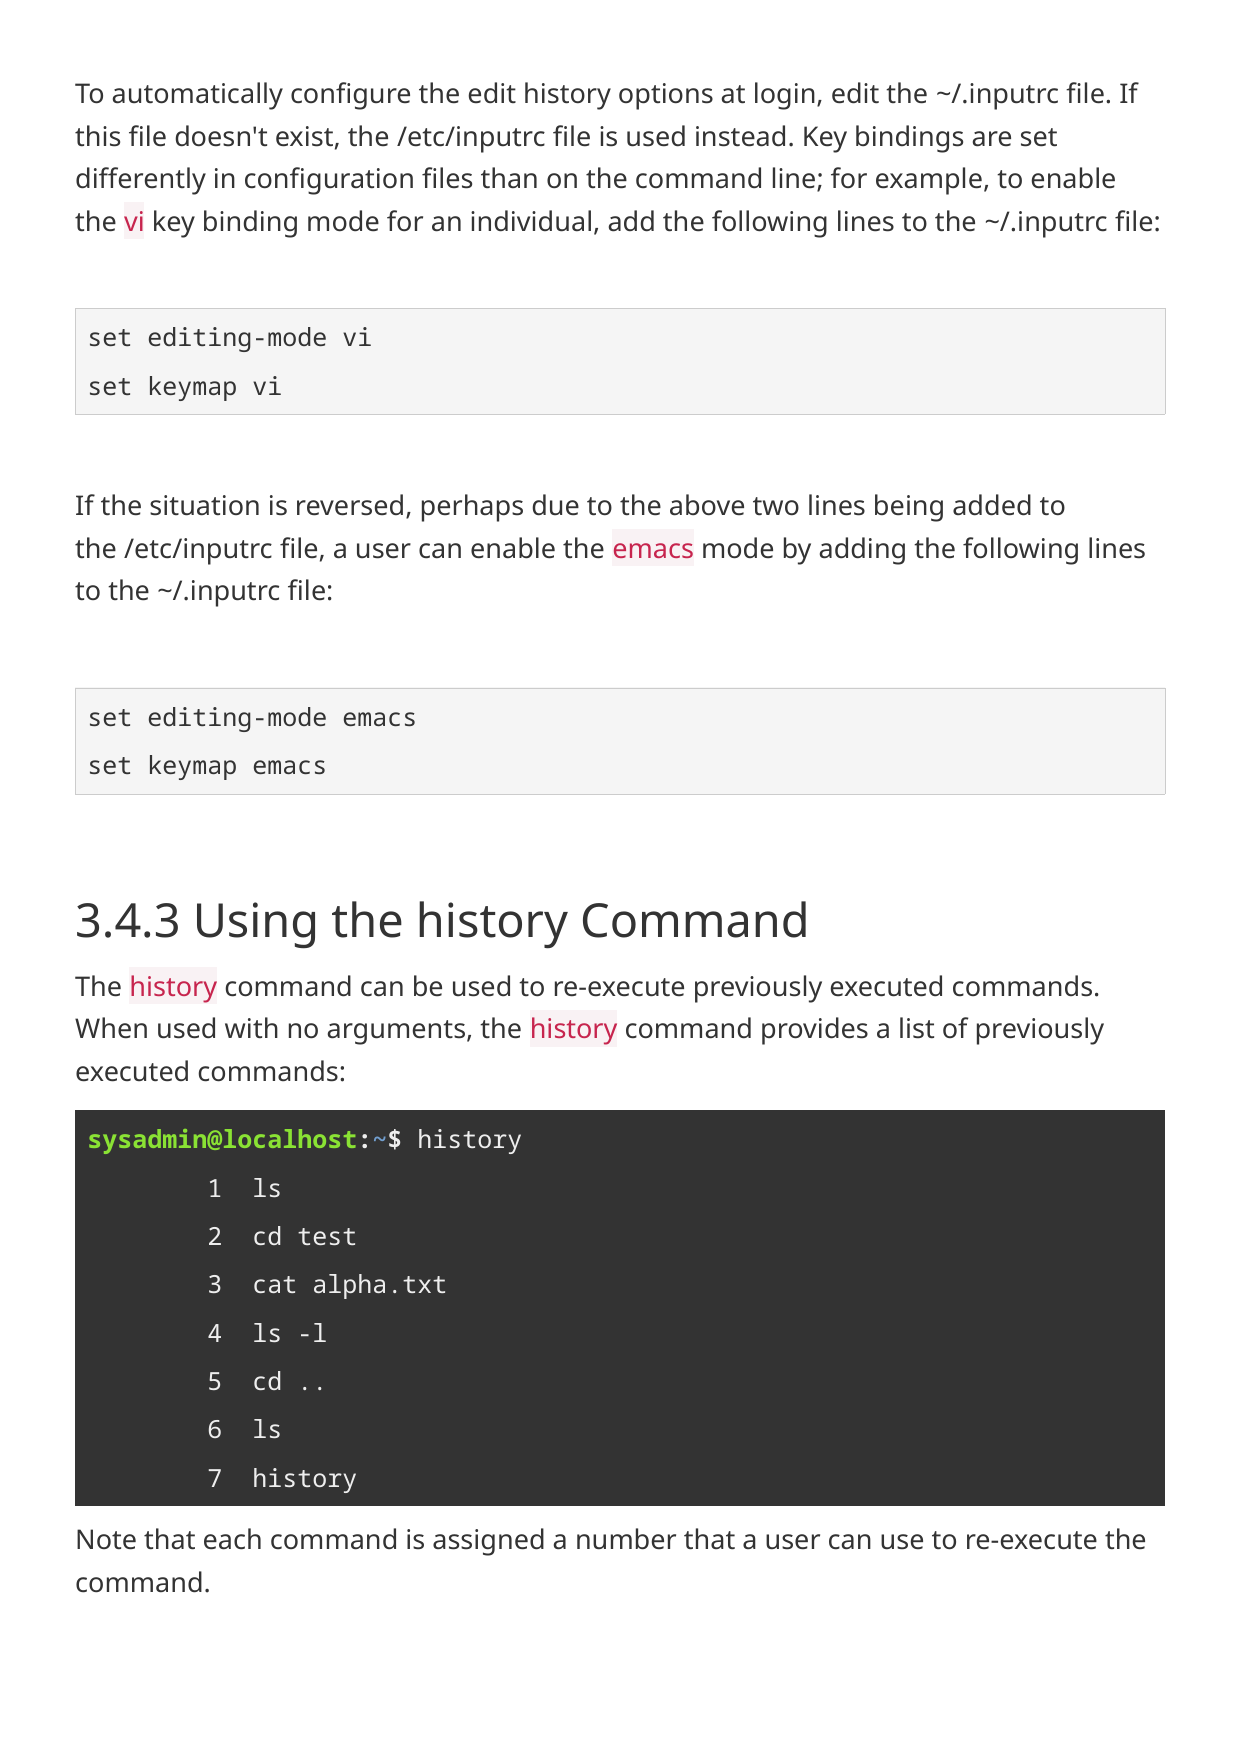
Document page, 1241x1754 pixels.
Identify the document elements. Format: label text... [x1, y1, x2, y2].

text set keymap emacs [76, 736, 1165, 794]
text 7 history [75, 1448, 1165, 1506]
text To automatically configure the edit history options at login, edit the ~/.inputrc file. If this file doesn't exist, the /etc/inputrc file is used instead. Key bindings are set differently in configuration files than on the command line; for example, to enable the vi key binding mode for an individual, add the following lines to the ~/.inputrc file: [75, 75, 1165, 239]
text sysadmin@localhost:~$ history [75, 1110, 1165, 1156]
text 3 cat alpha.txt [75, 1255, 1165, 1301]
text 6 ls [75, 1400, 1165, 1446]
text 5 cd .. [75, 1352, 1165, 1398]
text The history command can be used to re-execute previously executed commands. When used with no arguments, the history command provides a list of previously executed commands: [75, 967, 1165, 1089]
text set editing-mode emacs [76, 689, 1165, 734]
text set keymap vi [76, 356, 1165, 414]
subtitle 3.4.3 Using the history Command [75, 888, 1165, 952]
text If the situation is reversed, perhaps due to the above two lines being added to the /etc/inputrc file, a user can enable the emacs mode by adding the following lines to the ~/.inputrc file: [75, 487, 1165, 608]
text set editing-mode vi [76, 309, 1165, 354]
text Note that each command is assigned a number that a user can use to re-execute the command. [75, 1521, 1165, 1600]
text 1 ls [75, 1158, 1165, 1204]
text ‌⁠​​ [75, 260, 1165, 289]
text 2 cd test [75, 1207, 1165, 1253]
text 4 ls -l [75, 1303, 1165, 1349]
